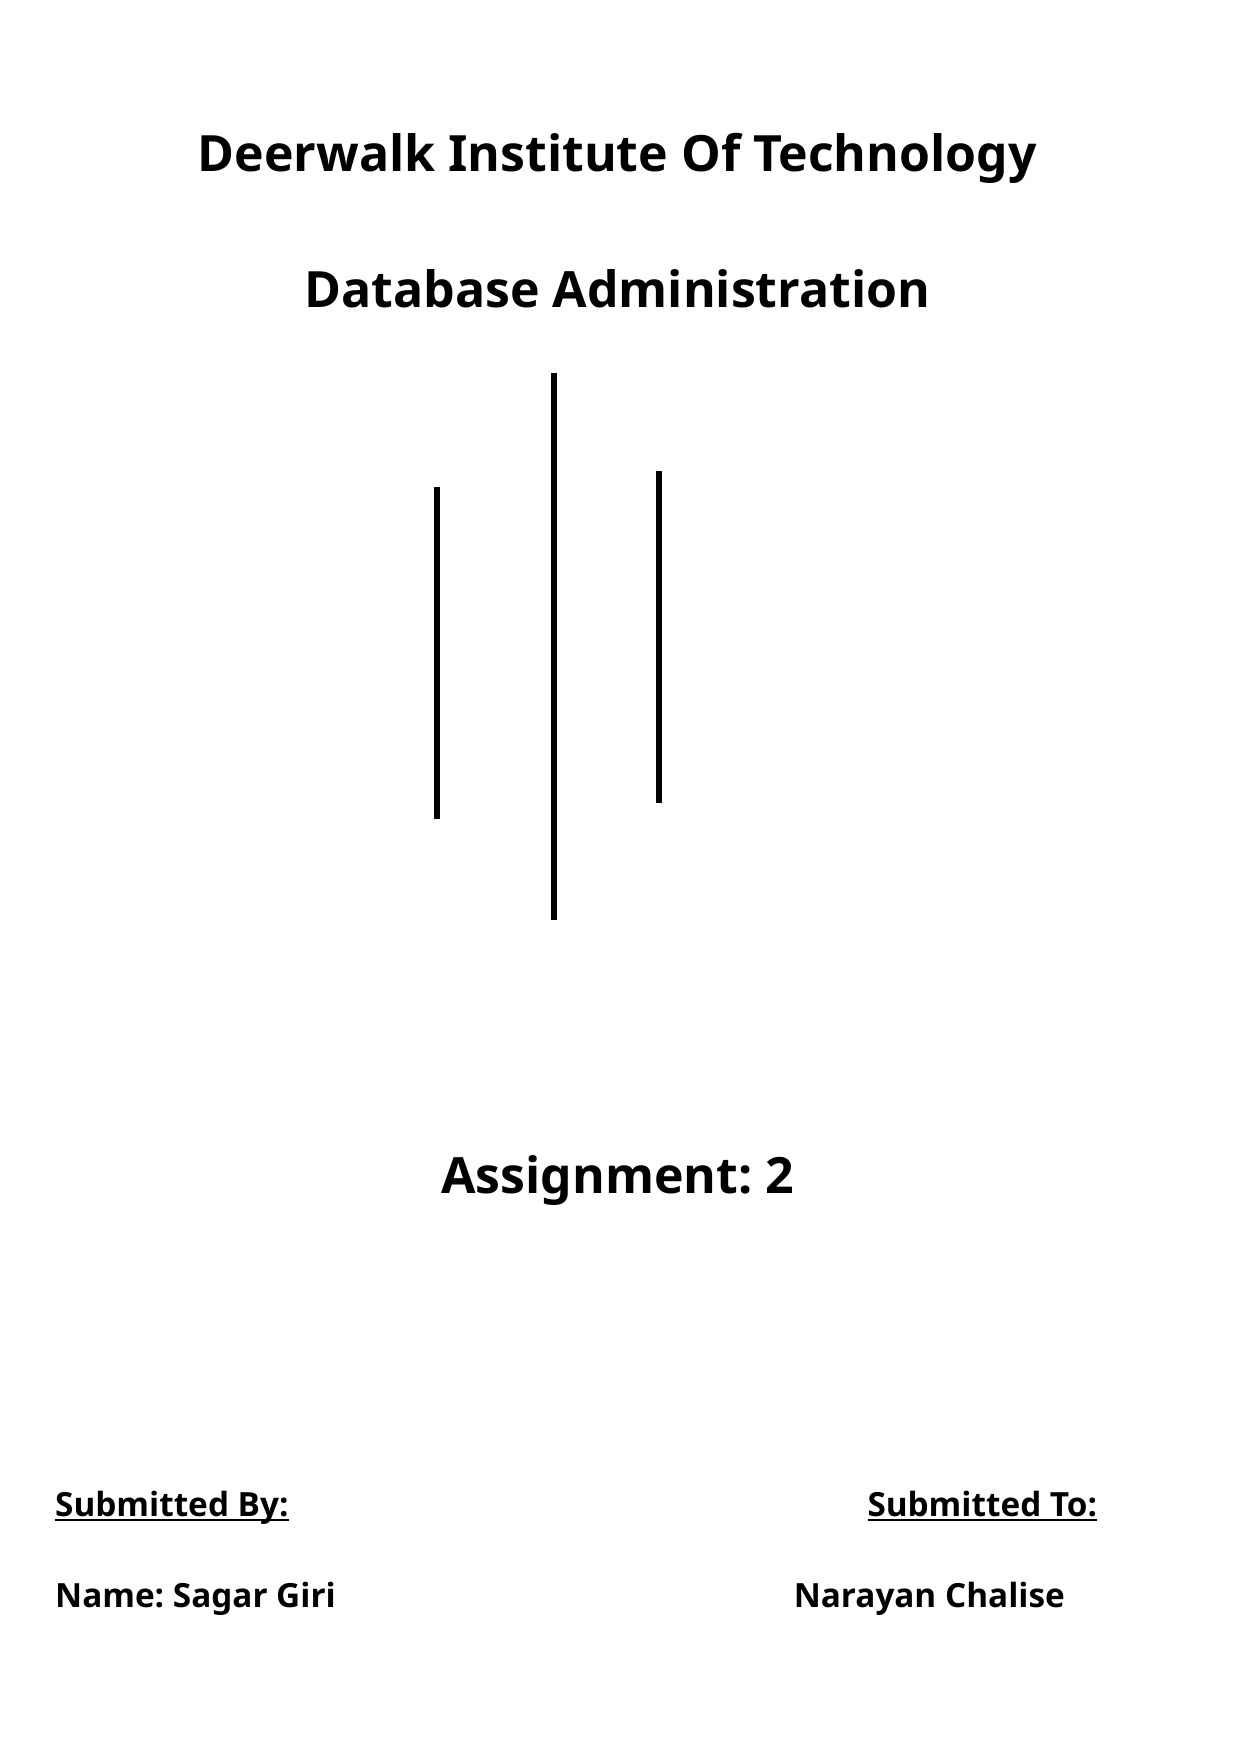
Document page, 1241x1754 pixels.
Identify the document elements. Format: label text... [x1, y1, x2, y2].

text Assignment: 2 [55, 1140, 1180, 1208]
text Deerwalk Institute Of Technology [55, 118, 1180, 186]
text Submitted By: Submitted To: [55, 1481, 1180, 1526]
text Name: Sagar Giri Narayan Chalise [55, 1571, 1180, 1617]
text Database Administration [55, 254, 1180, 322]
